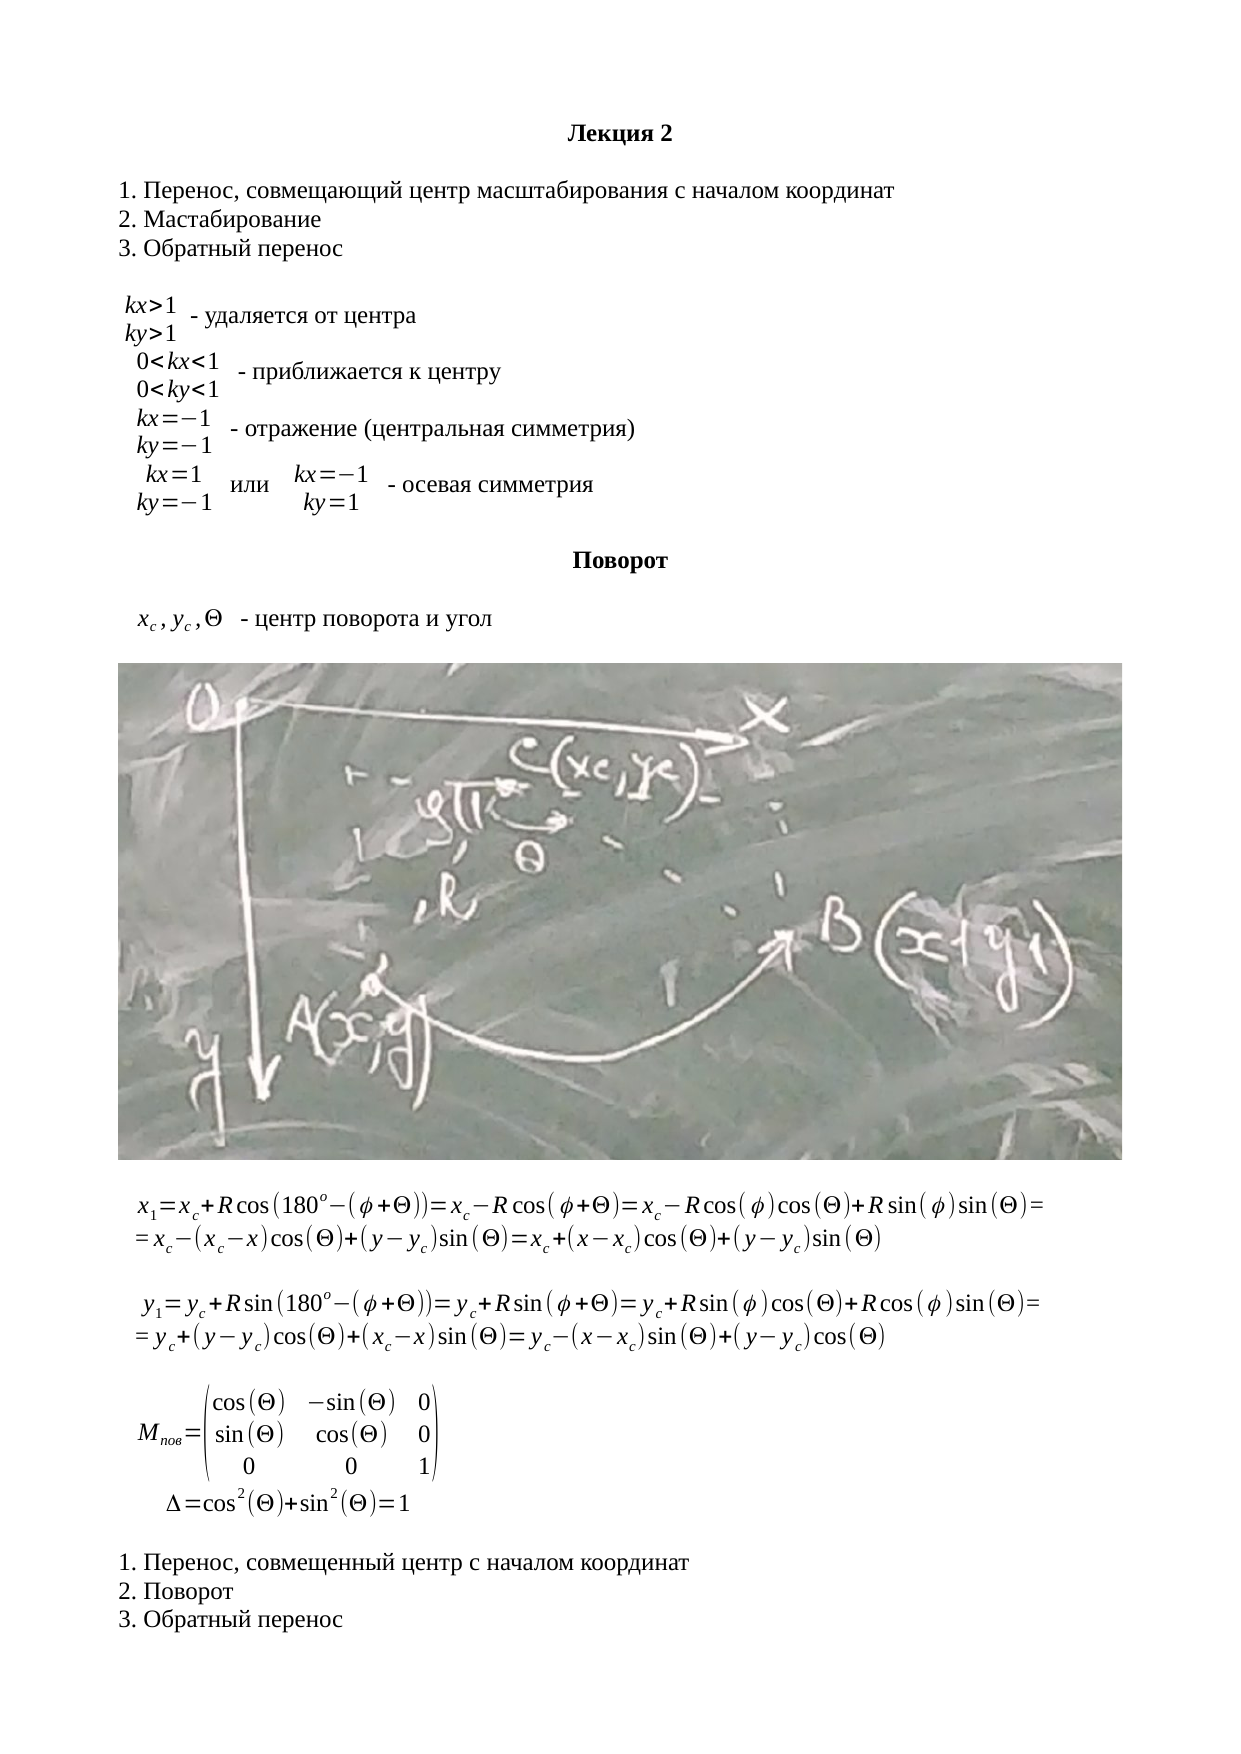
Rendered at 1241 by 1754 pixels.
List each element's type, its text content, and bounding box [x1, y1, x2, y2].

text 3. Обратный перенос [118, 233, 1122, 262]
text - удаляется от центра [118, 291, 1122, 347]
text Лекция 2 [118, 118, 1122, 147]
text - центр поворота и угол [118, 603, 1122, 635]
text - приближается к центру [118, 347, 1122, 403]
text или - осевая симметрия [118, 460, 1122, 516]
text 2. Поворот [118, 1576, 1122, 1604]
text 2. Мастабирование [118, 204, 1122, 233]
text Поворот [118, 545, 1122, 574]
text 1. Перенос, совмещающий центр масштабирования с началом координат [118, 176, 1122, 204]
picture [118, 663, 1123, 1160]
text - отражение (центральная симметрия) [118, 403, 1122, 460]
text 1. Перенос, совмещенный центр с началом координат [118, 1547, 1122, 1576]
text 3. Обратный перенос [118, 1604, 1122, 1633]
